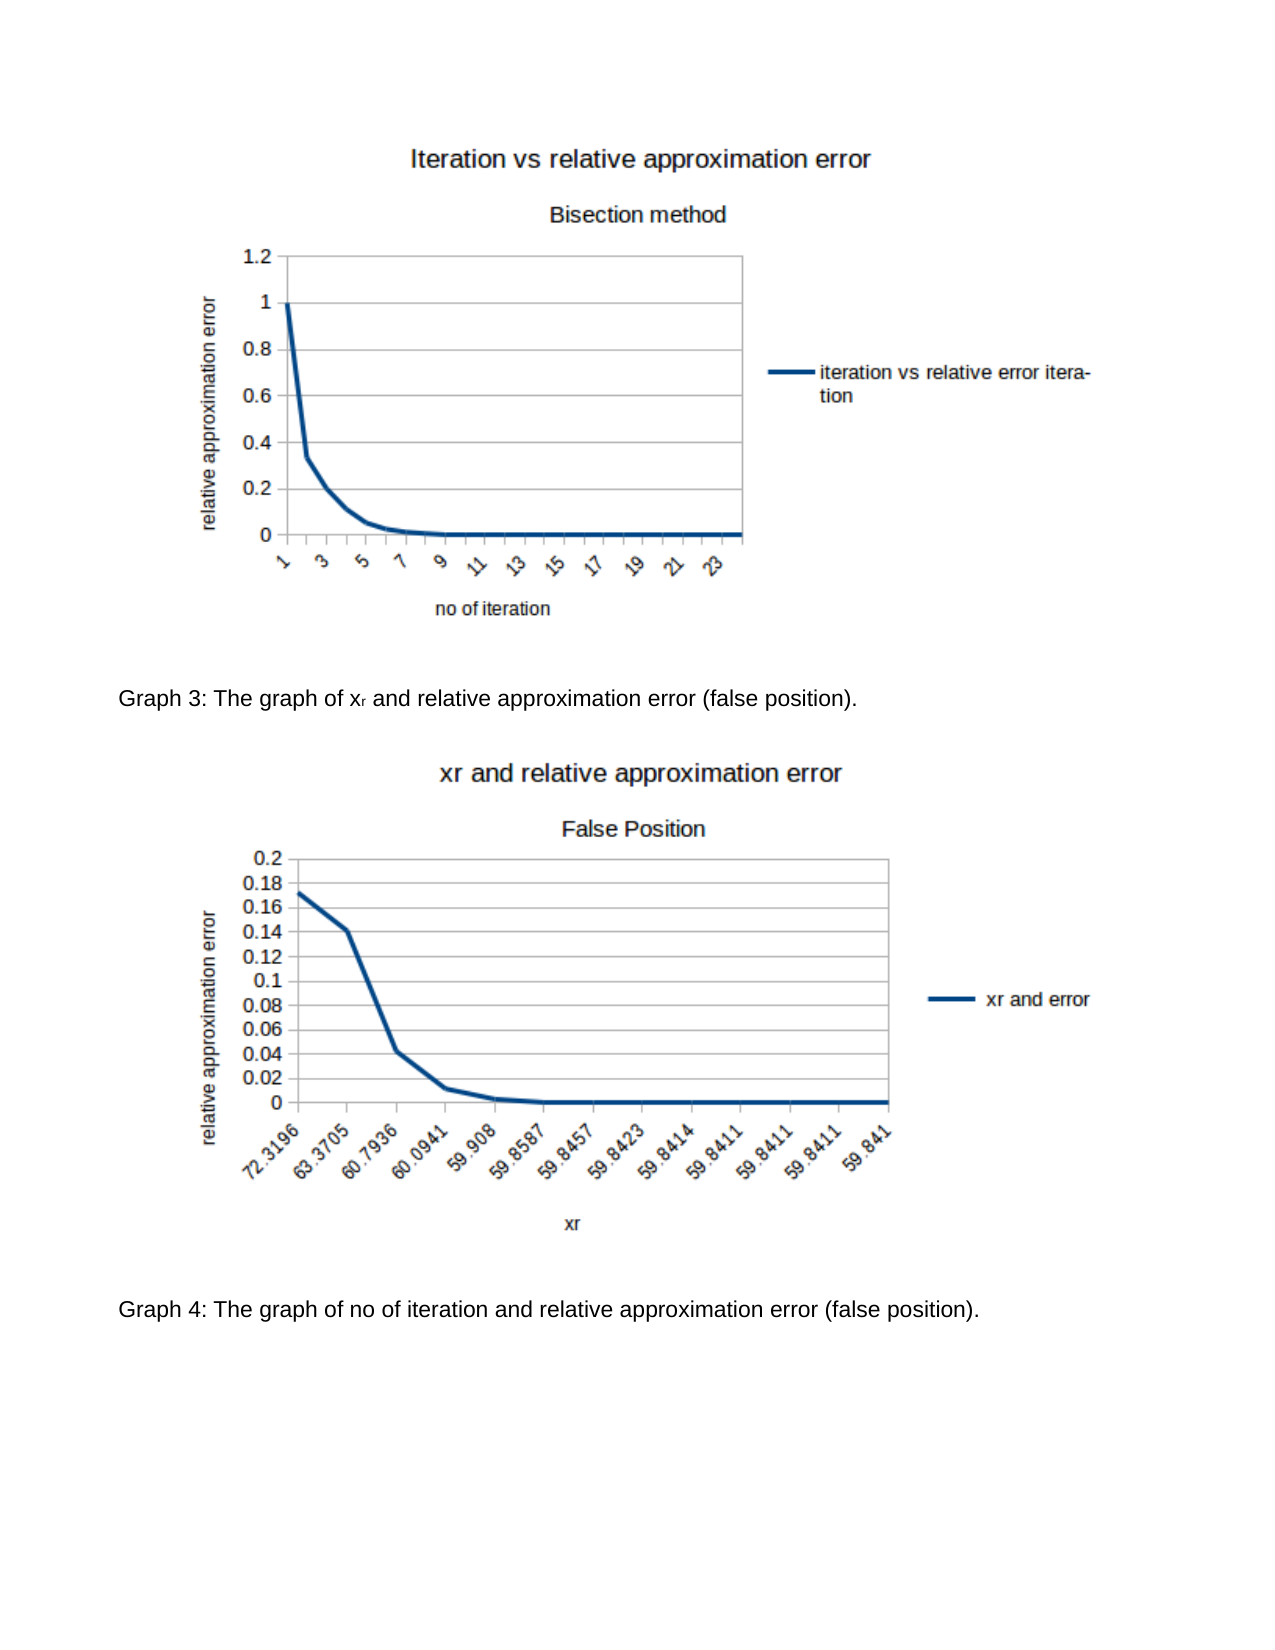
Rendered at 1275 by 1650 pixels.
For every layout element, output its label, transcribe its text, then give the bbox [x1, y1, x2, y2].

picture [165, 732, 1110, 1265]
text Graph 3: The graph of xr and relative approximation error (false position). [118, 681, 1157, 712]
picture [165, 118, 1110, 650]
text Graph 4: The graph of no of iteration and relative approximation error (false position). [118, 1296, 1157, 1322]
